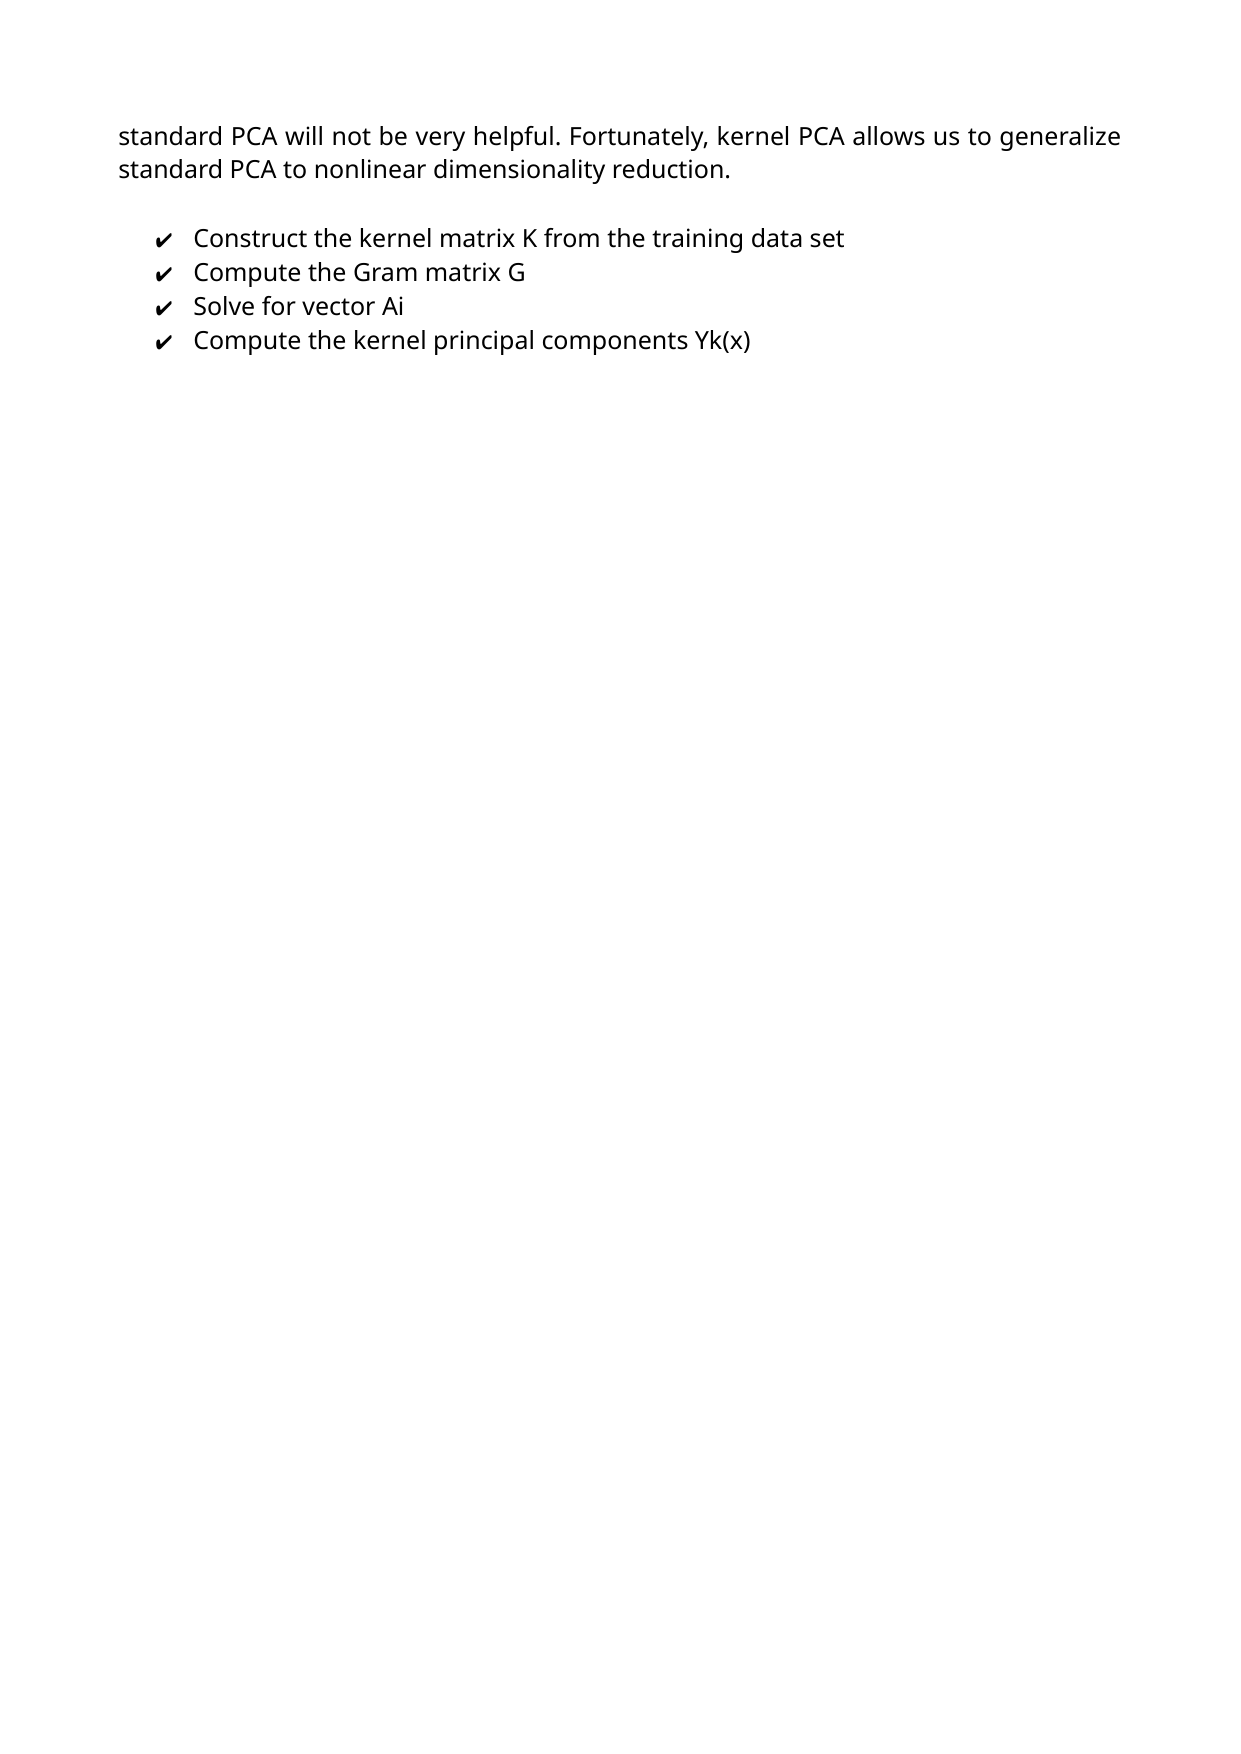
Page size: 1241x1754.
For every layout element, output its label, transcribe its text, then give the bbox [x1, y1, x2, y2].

text standard PCA will not be very helpful. Fortunately, kernel PCA allows us to generalize standard PCA to nonlinear dimensionality reduction. [118, 118, 1122, 186]
list Compute the kernel principal components Yk(x) [156, 322, 1122, 357]
list Construct the kernel matrix K from the training data set [156, 220, 1122, 254]
list Solve for vector Ai [156, 288, 1122, 322]
list Compute the Gram matrix G [156, 254, 1122, 288]
